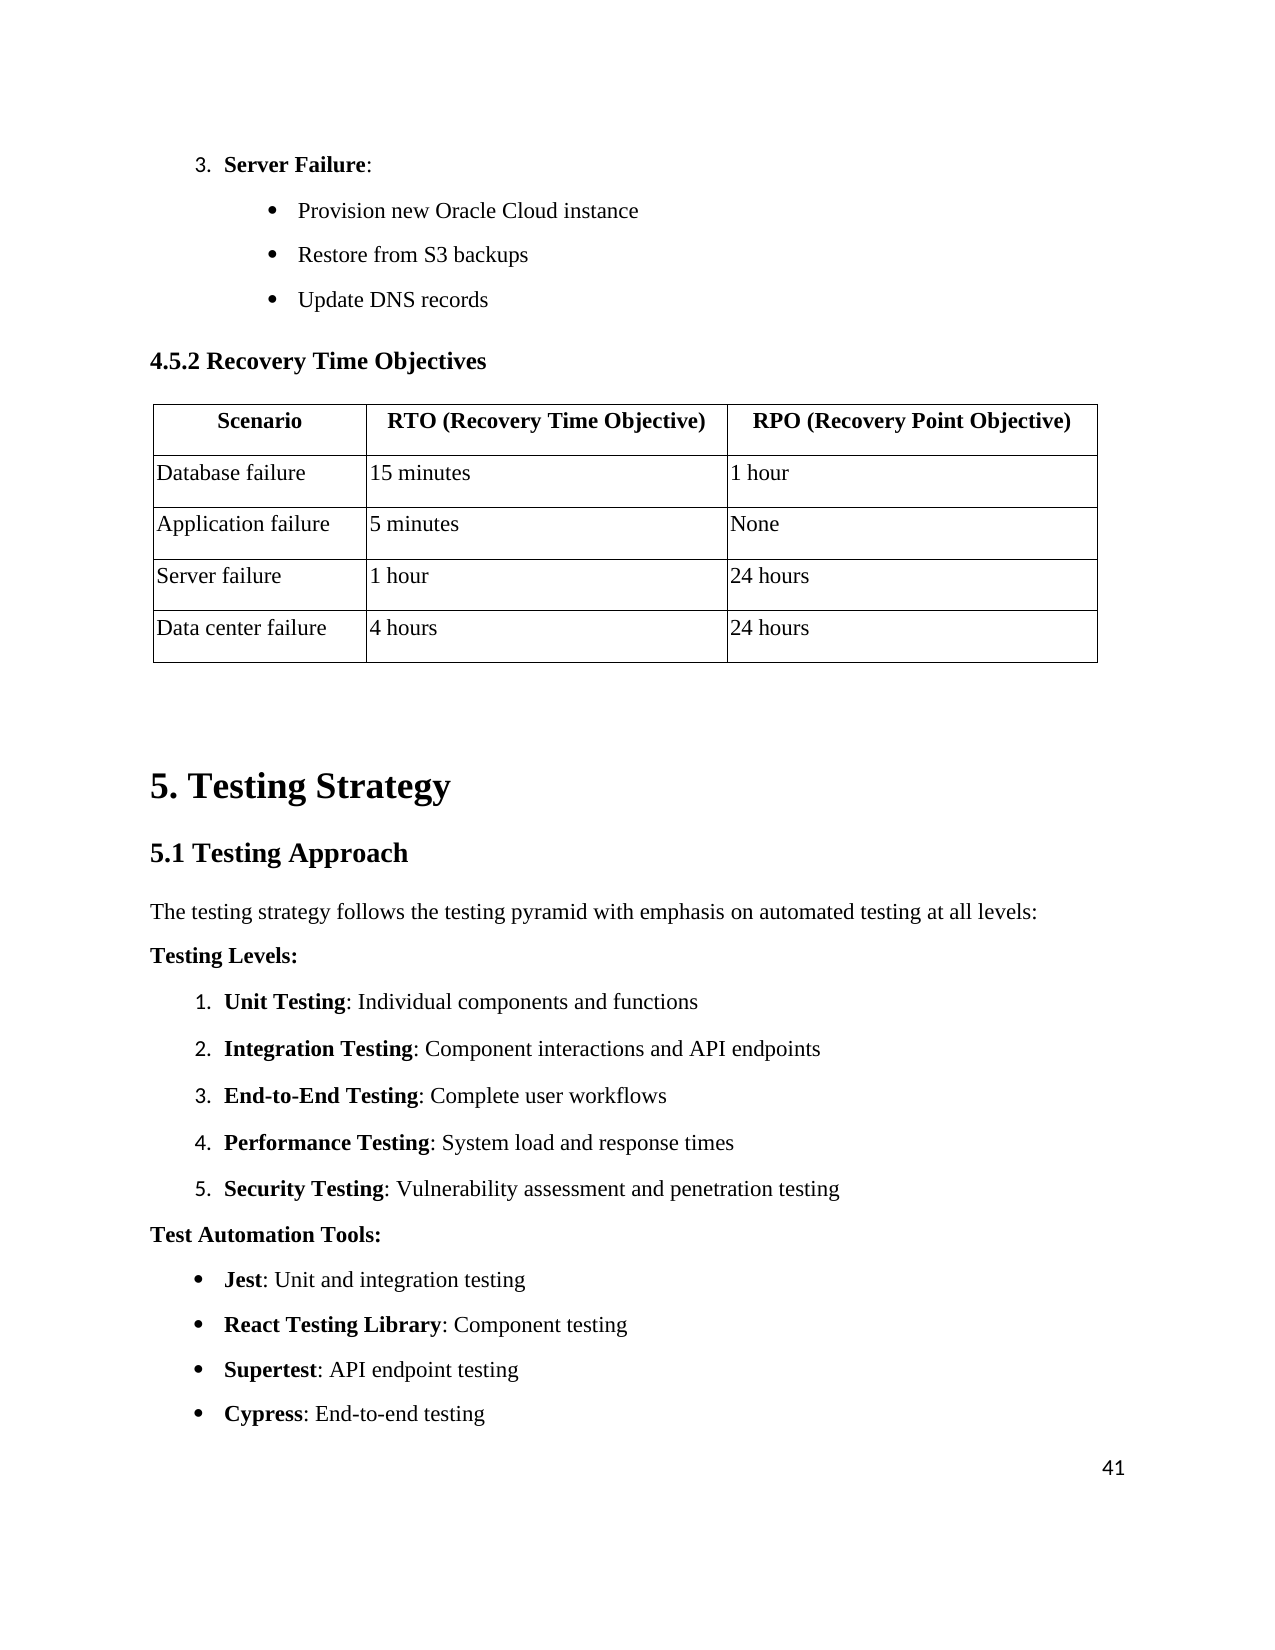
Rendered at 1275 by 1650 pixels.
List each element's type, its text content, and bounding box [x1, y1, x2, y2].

list Provision new Oracle Cloud instance [268, 197, 1125, 223]
table_header Scenario [154, 405, 366, 455]
table_cell 5 minutes [367, 508, 727, 559]
table_header RTO (Recovery Time Objective) [367, 405, 727, 455]
table_cell Application failure [154, 508, 366, 559]
list Restore from S3 backups [268, 242, 1125, 268]
table_cell 24 hours [728, 611, 1097, 662]
text Testing Levels: [150, 943, 1125, 969]
list Security Testing: Vulnerability assessment and penetration testing [194, 1174, 1125, 1202]
list Unit Testing: Individual components and functions [194, 987, 1125, 1015]
list React Testing Library: Component testing [194, 1311, 1125, 1337]
list Server Failure: [194, 150, 1125, 178]
table_cell Database failure [154, 456, 366, 507]
text The testing strategy follows the testing pyramid with emphasis on automated testing at all levels: [150, 898, 1125, 924]
table_cell 1 hour [728, 456, 1097, 507]
subtitle 5.1 Testing Approach [150, 836, 1125, 869]
table_cell Server failure [154, 560, 366, 610]
table_cell 4 hours [367, 611, 727, 662]
table_cell 15 minutes [367, 456, 727, 507]
list Supertest: API endpoint testing [194, 1356, 1125, 1382]
list Integration Testing: Component interactions and API endpoints [194, 1034, 1125, 1062]
list End-to-End Testing: Complete user workflows [194, 1081, 1125, 1109]
subtitle 5. Testing Strategy [150, 764, 1125, 807]
list Cypress: End-to-end testing [194, 1400, 1125, 1427]
text Test Automation Tools: [150, 1221, 1125, 1248]
table_cell None [728, 508, 1097, 559]
table_cell Data center failure [154, 611, 366, 662]
list Performance Testing: System load and response times [194, 1128, 1125, 1156]
table_header RPO (Recovery Point Objective) [728, 405, 1097, 455]
table_cell 1 hour [367, 560, 727, 610]
table_cell 24 hours [728, 560, 1097, 610]
subtitle 4.5.2 Recovery Time Objectives [150, 346, 1125, 374]
list Update DNS records [268, 286, 1125, 313]
list Jest: Unit and integration testing [194, 1266, 1125, 1292]
